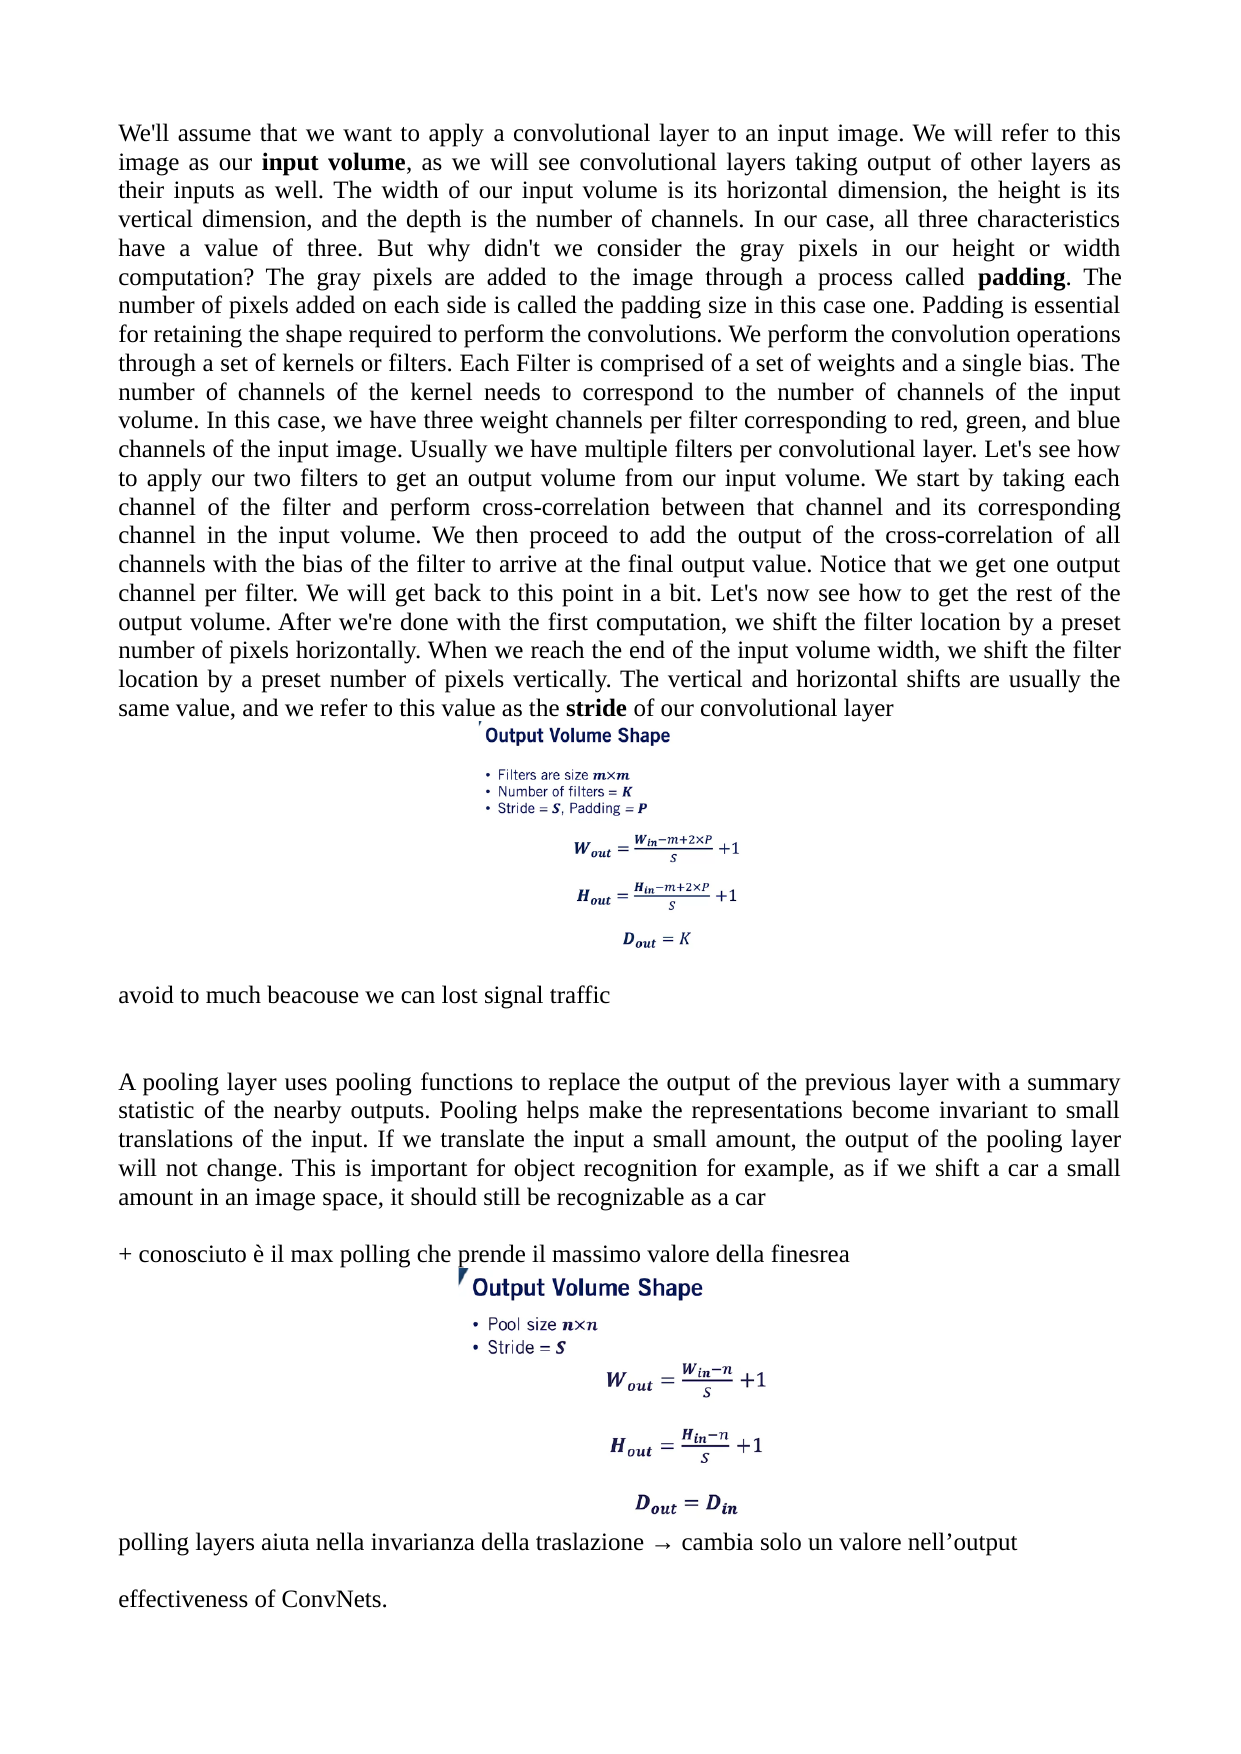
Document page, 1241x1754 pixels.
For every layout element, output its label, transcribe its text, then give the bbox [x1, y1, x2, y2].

picture [458, 1268, 782, 1526]
text polling layers aiuta nella invarianza della traslazione → cambia solo un valore nell’output [118, 1527, 1122, 1556]
picture [478, 721, 762, 963]
text + conosciuto è il max polling che prende il massimo valore della finesrea [118, 1239, 1122, 1268]
text avoid to much beacouse we can lost signal traffic [118, 981, 1122, 1009]
text effectiveness of ConvNets. [118, 1584, 1122, 1613]
text A pooling layer uses pooling functions to replace the output of the previous layer with a summary statistic of the nearby outputs. Pooling helps make the representations become invariant to small translations of the input. If we translate the input a small amount, the output of the pooling layer will not change. This is important for object recognition for example, as if we shift a car a small amount in an image space, it should still be recognizable as a car [118, 1067, 1122, 1211]
text We'll assume that we want to apply a convolutional layer to an input image. We will refer to this image as our input volume, as we will see convolutional layers taking output of other layers as their inputs as well. The width of our input volume is its horizontal dimension, the height is its vertical dimension, and the depth is the number of channels. In our case, all three characteristics have a value of three. But why didn't we consider the gray pixels in our height or width computation? The gray pixels are added to the image through a process called padding. The number of pixels added on each side is called the padding size in this case one. Padding is essential for retaining the shape required to perform the convolutions. We perform the convolution operations through a set of kernels or filters. Each Filter is comprised of a set of weights and a single bias. The number of channels of the kernel needs to correspond to the number of channels of the input volume. In this case, we have three weight channels per filter corresponding to red, green, and blue channels of the input image. Usually we have multiple filters per convolutional layer. Let's see how to apply our two filters to get an output volume from our input volume. We start by taking each channel of the filter and perform cross-correlation between that channel and its corresponding channel in the input volume. We then proceed to add the output of the cross-correlation of all channels with the bias of the filter to arrive at the final output value. Notice that we get one output channel per filter. We will get back to this point in a bit. Let's now see how to get the rest of the output volume. After we're done with the first computation, we shift the filter location by a preset number of pixels horizontally. When we reach the end of the input volume width, we shift the filter location by a preset number of pixels vertically. The vertical and horizontal shifts are usually the same value, and we refer to this value as the stride of our convolutional layer [118, 118, 1122, 722]
